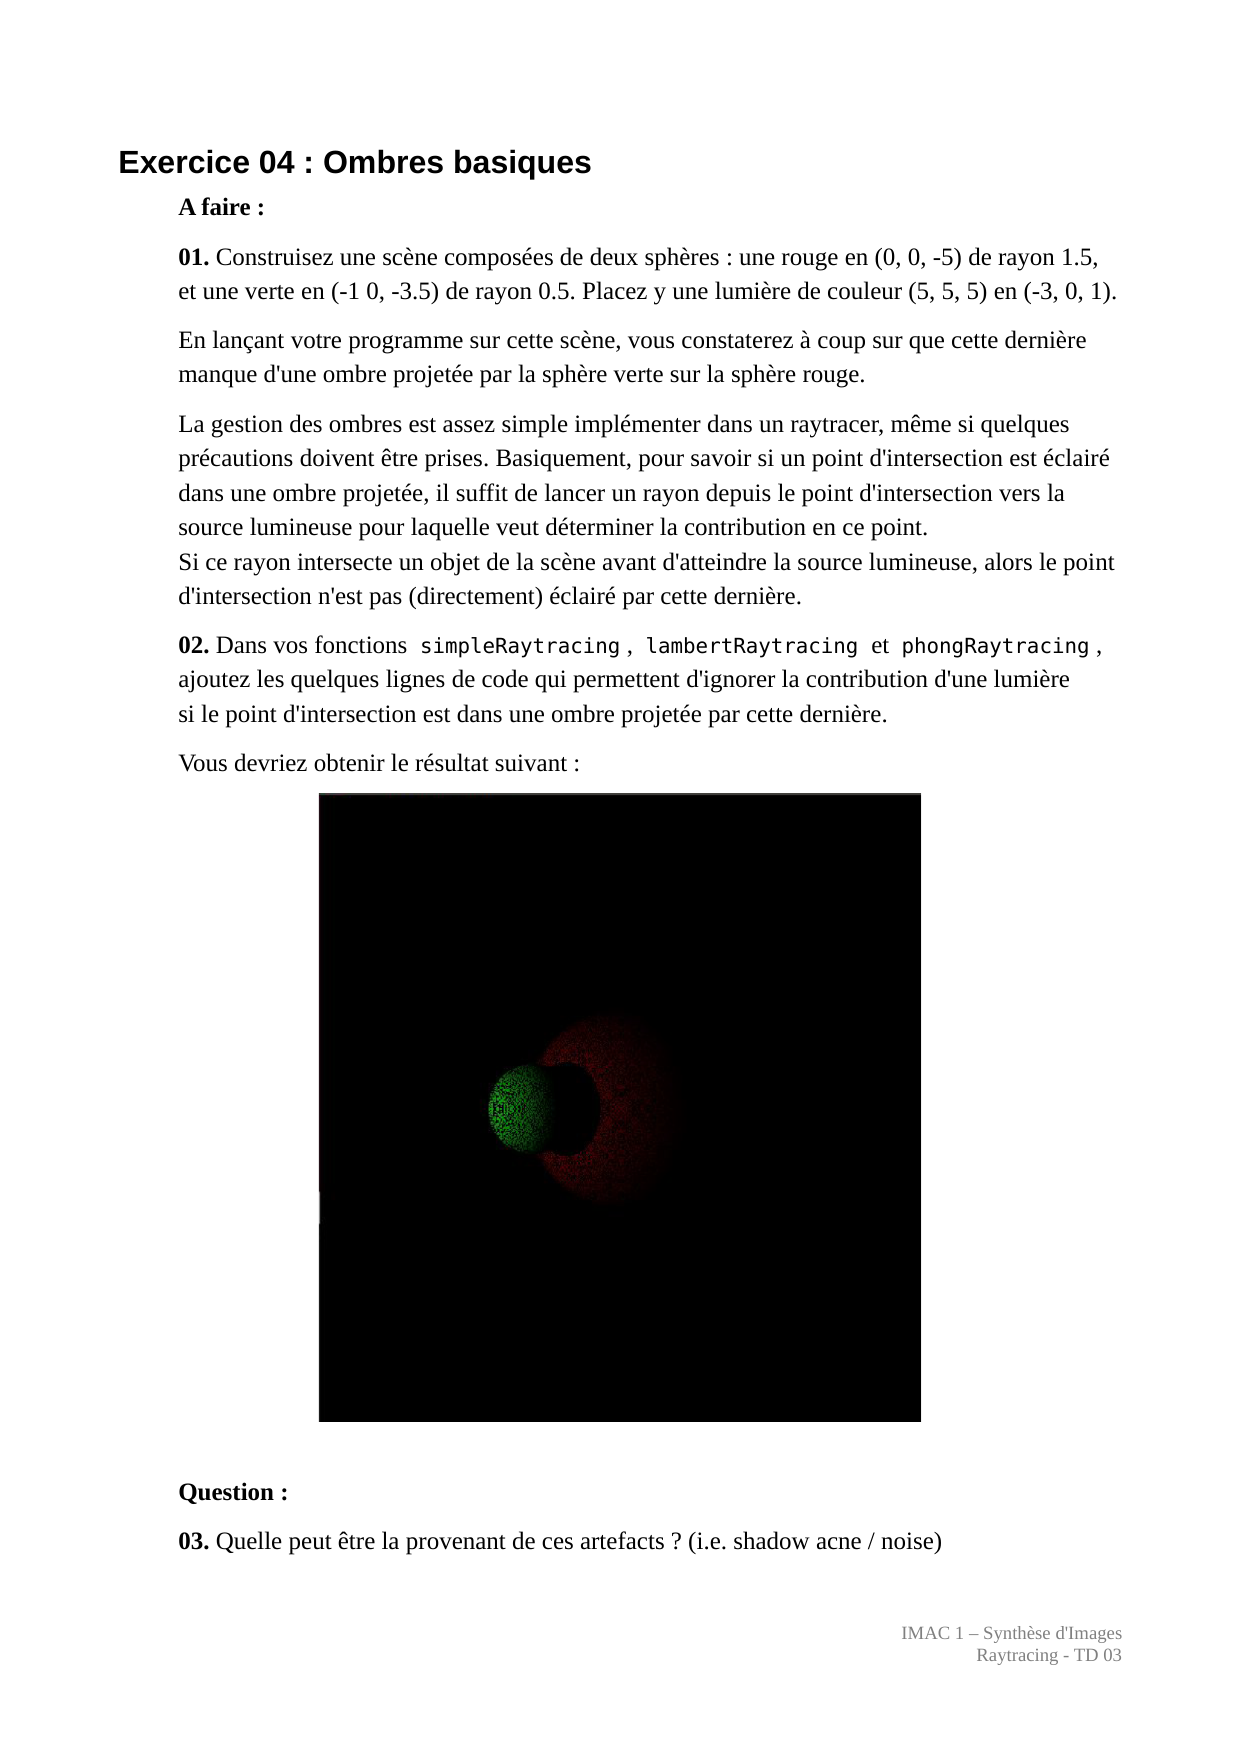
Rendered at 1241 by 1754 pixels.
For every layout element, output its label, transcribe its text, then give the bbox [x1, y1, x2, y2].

text 01. Construisez une scène composées de deux sphères : une rouge en (0, 0, -5) de rayon 1.5, et une verte en (-1 0, -3.5) de rayon 0.5. Placez y une lumière de couleur (5, 5, 5) en (-3, 0, 1). [178, 242, 1122, 305]
text A faire : [178, 192, 1122, 221]
text Vous devriez obtenir le résultat suivant : [178, 748, 1122, 777]
text Question : [178, 1477, 1122, 1506]
text La gestion des ombres est assez simple implémenter dans un raytracer, même si quelques précautions doivent être prises. Basiquement, pour savoir si un point d'intersection est éclairé dans une ombre projetée, il suffit de lancer un rayon depuis le point d'intersection vers la source lumineuse pour laquelle veut déterminer la contribution en ce point. Si ce rayon intersecte un objet de la scène avant d'atteindre la source lumineuse, alors le point d'intersection n'est pas (directement) éclairé par cette dernière. [178, 409, 1122, 610]
subtitle Exercice 04 : Ombres basiques [118, 143, 1122, 180]
text 03. Quelle peut être la provenant de ces artefacts ? (i.e. shadow acne / noise) [178, 1526, 1122, 1555]
text 02. Dans vos fonctions simpleRaytracing , lambertRaytracing et phongRaytracing , ajoutez les quelques lignes de code qui permettent d'ignorer la contribution d'une lumière si le point d'intersection est dans une ombre projetée par cette dernière. [178, 630, 1122, 728]
picture [318, 793, 922, 1422]
text En lançant votre programme sur cette scène, vous constaterez à coup sur que cette dernière manque d'une ombre projetée par la sphère verte sur la sphère rouge. [178, 325, 1122, 388]
